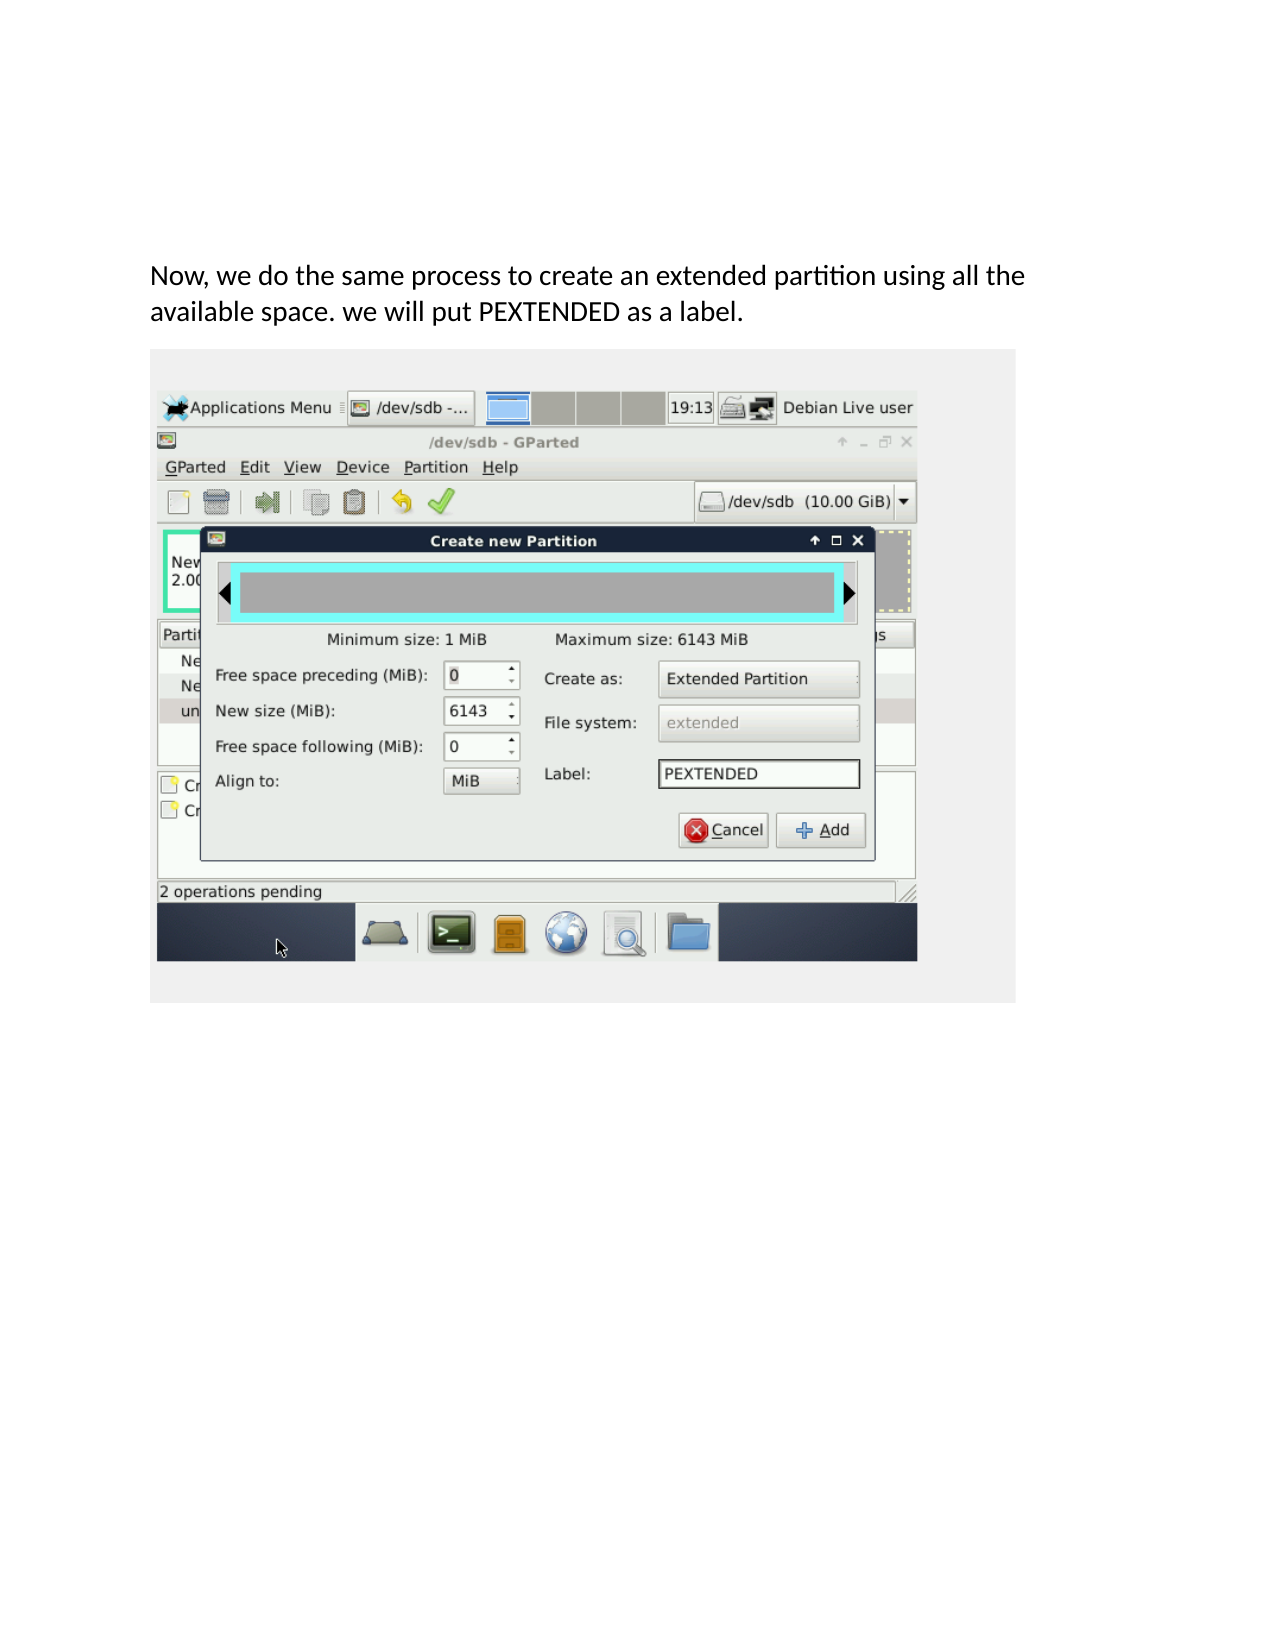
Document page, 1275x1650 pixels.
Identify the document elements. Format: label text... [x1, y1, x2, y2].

text Now, we do the same process to create an extended partition using all the available space. we will put PEXTENDED as a label. [150, 257, 1125, 328]
